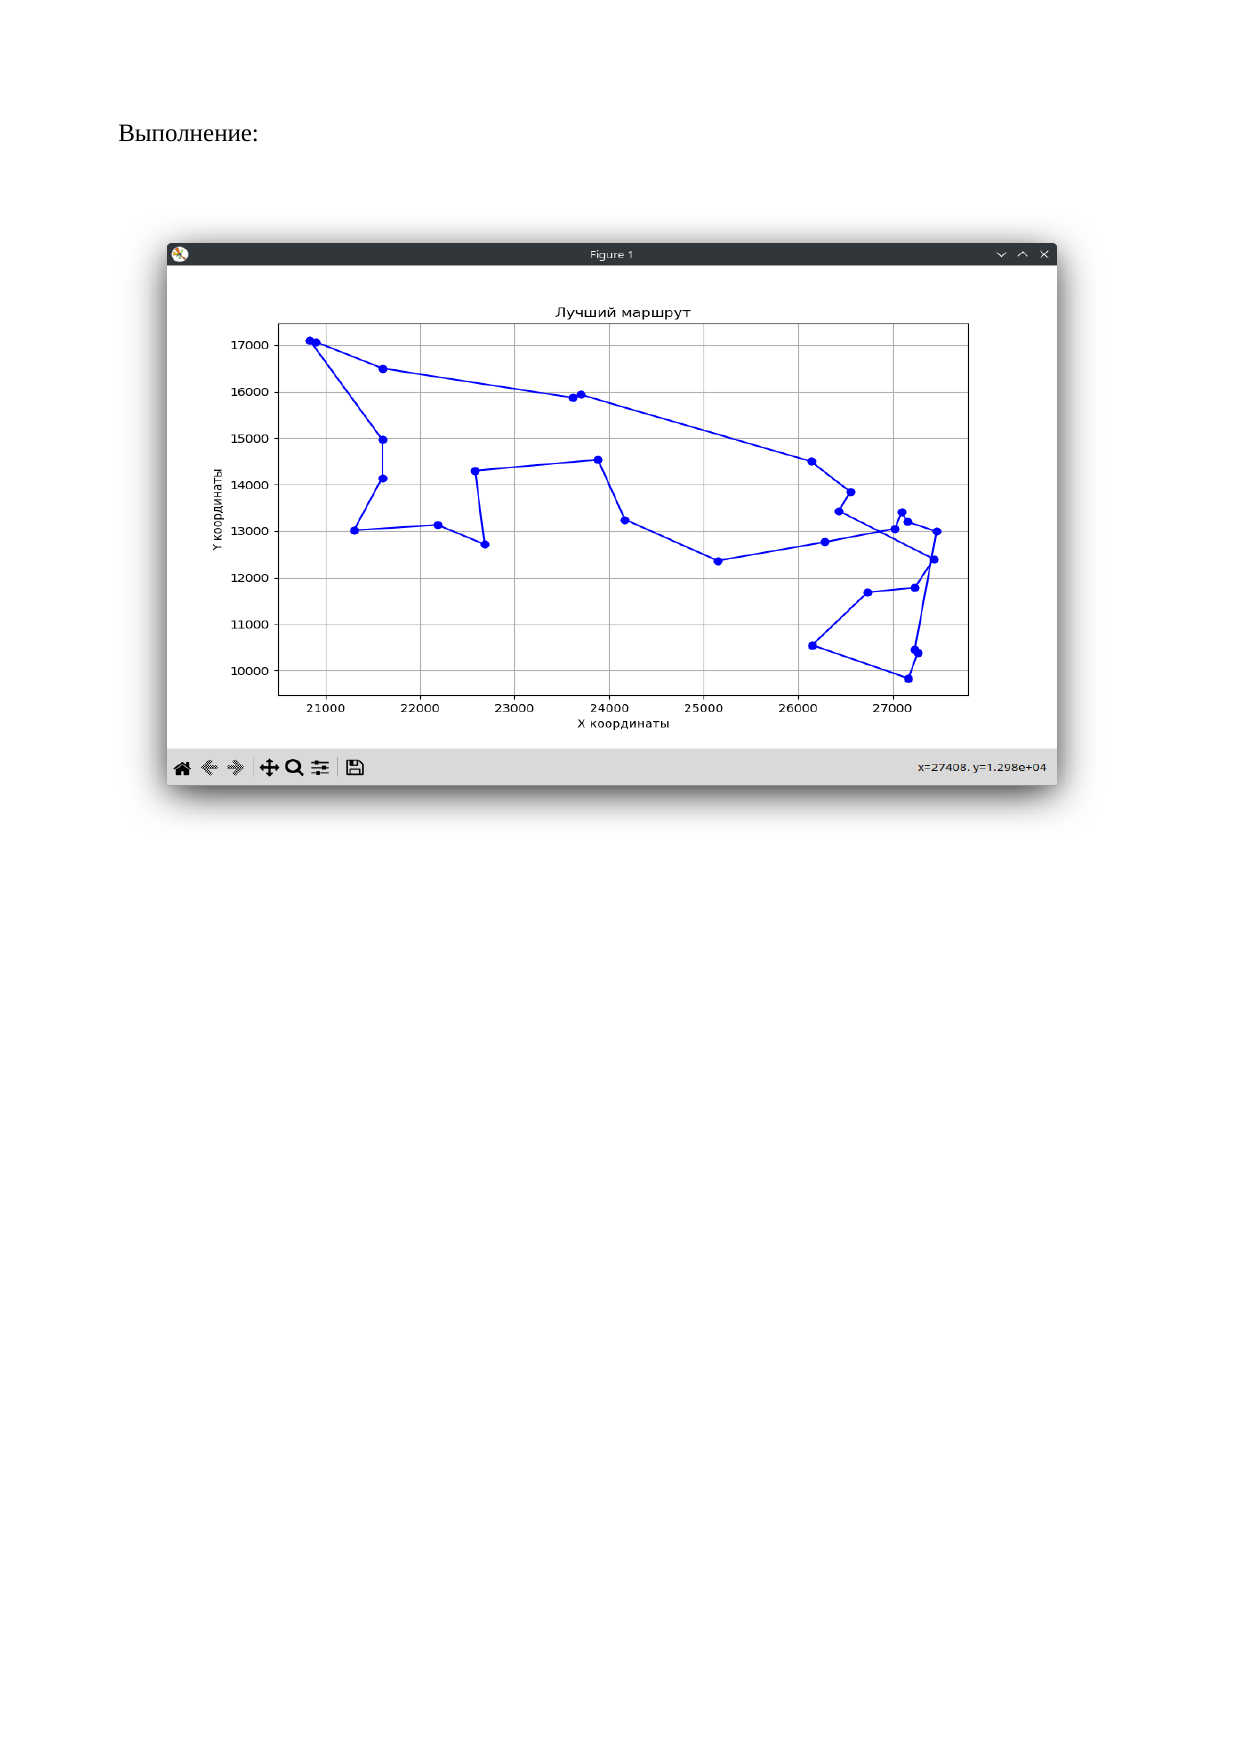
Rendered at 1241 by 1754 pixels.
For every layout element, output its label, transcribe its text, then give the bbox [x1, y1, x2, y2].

picture [109, 200, 1114, 847]
text Выполнение: [118, 118, 1122, 147]
